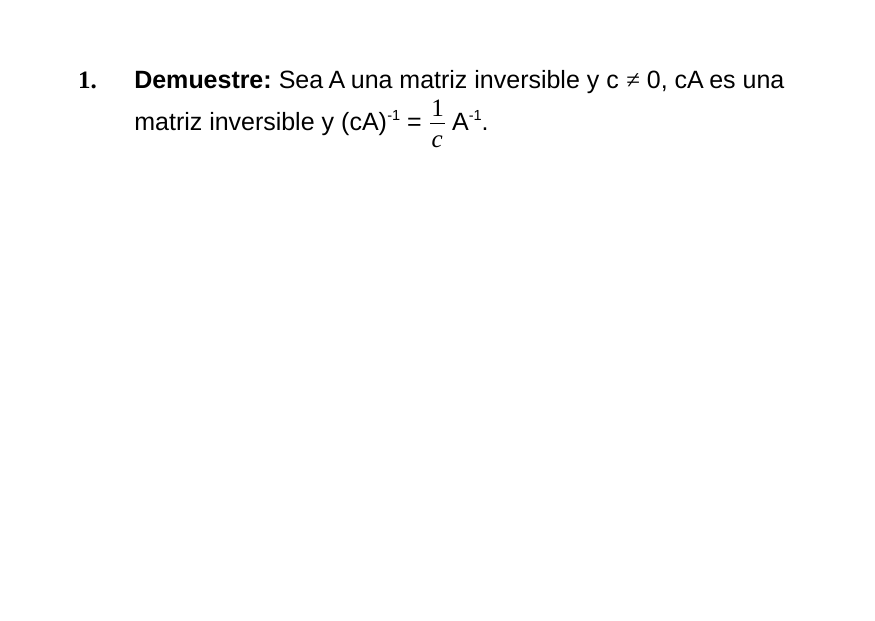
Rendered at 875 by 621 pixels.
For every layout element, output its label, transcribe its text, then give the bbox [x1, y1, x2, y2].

list Demuestre: Sea A una matriz inversible y c ≠ 0, cA es una matriz inversible y (cA)-1 = A-1. [78, 65, 815, 153]
